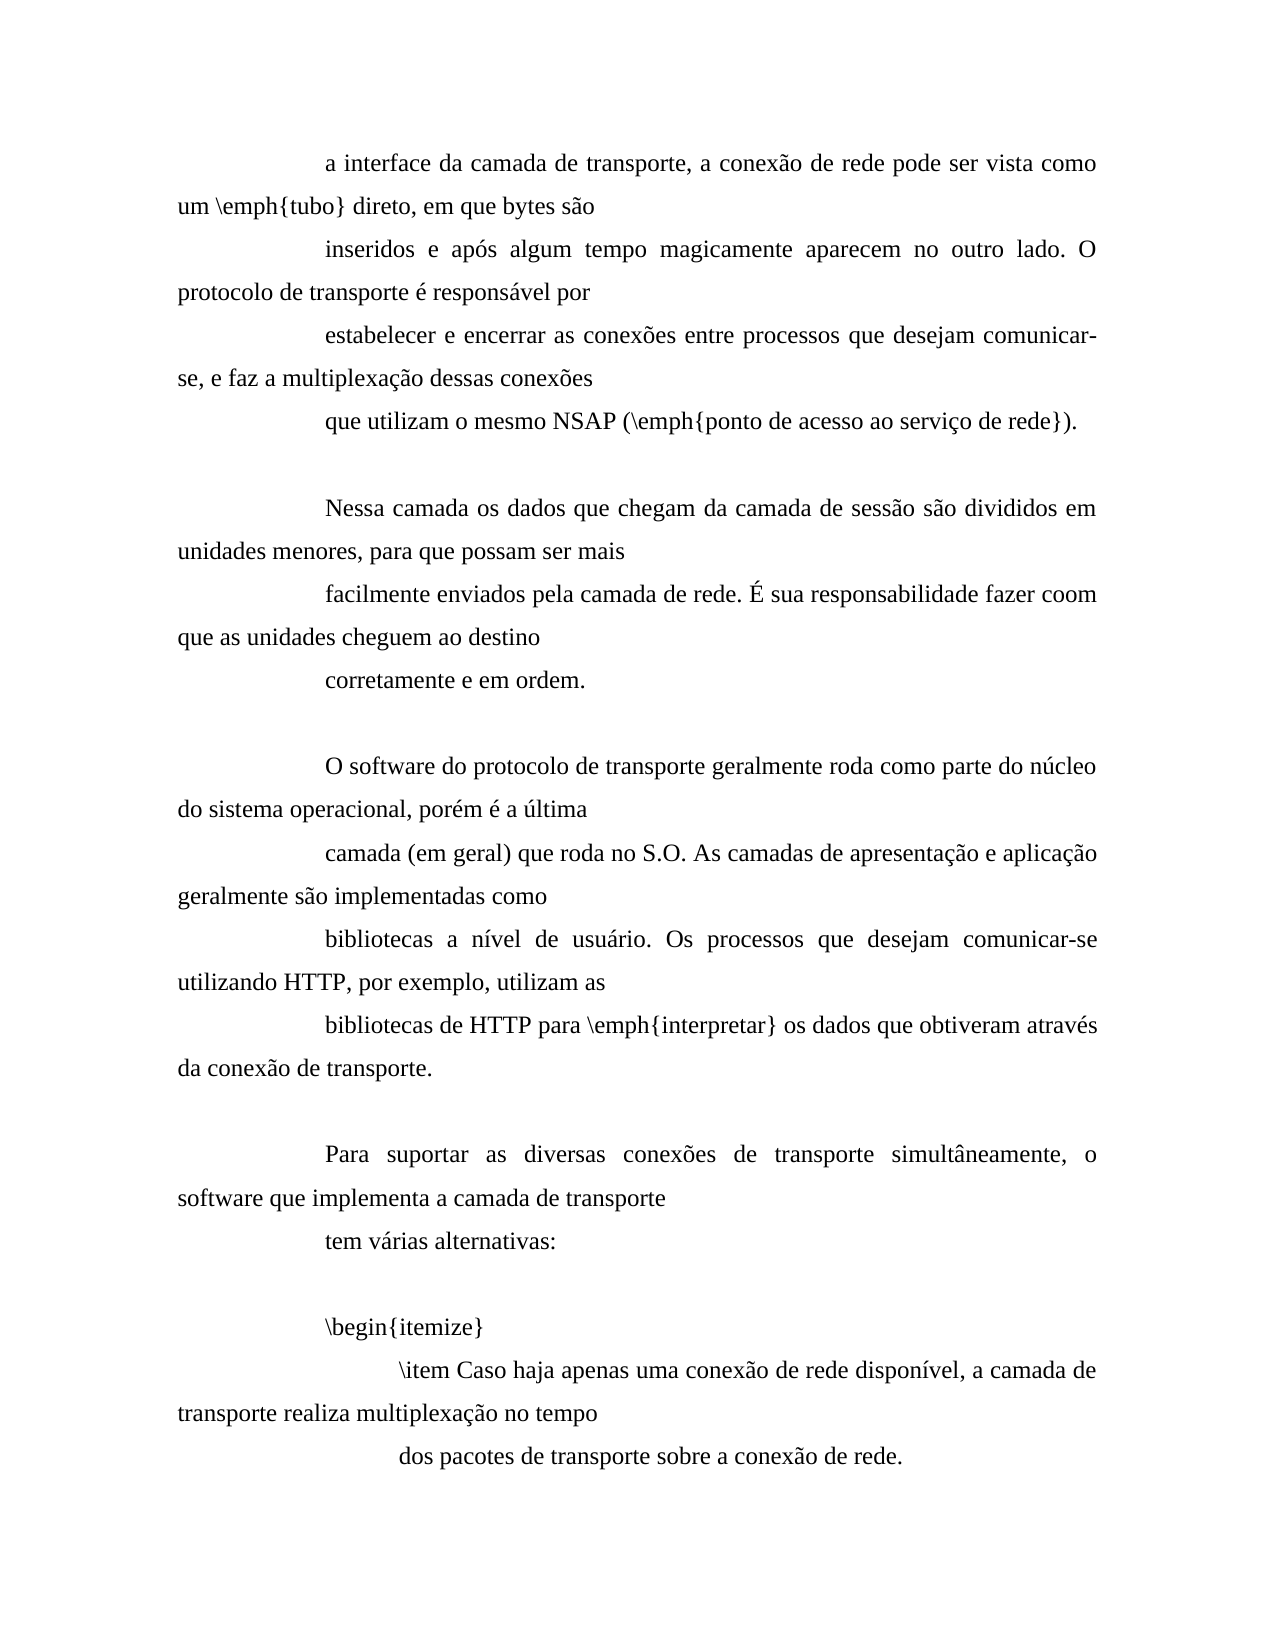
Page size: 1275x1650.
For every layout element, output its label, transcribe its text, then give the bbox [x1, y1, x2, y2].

text tem várias alternativas: [177, 1226, 1098, 1254]
text \begin{itemize} [177, 1312, 1098, 1341]
text corretamente e em ordem. [177, 665, 1098, 694]
text facilmente enviados pela camada de rede. É sua responsabilidade fazer coom que as unidades cheguem ao destino [177, 579, 1098, 651]
text inseridos e após algum tempo magicamente aparecem no outro lado. O protocolo de transporte é responsável por [177, 234, 1098, 306]
text bibliotecas a nível de usuário. Os processos que desejam comunicar-se utilizando HTTP, por exemplo, utilizam as [177, 924, 1098, 996]
text Nessa camada os dados que chegam da camada de sessão são divididos em unidades menores, para que possam ser mais [177, 493, 1098, 564]
text \item Caso haja apenas uma conexão de rede disponível, a camada de transporte realiza multiplexação no tempo [177, 1355, 1098, 1427]
text O software do protocolo de transporte geralmente roda como parte do núcleo do sistema operacional, porém é a última [177, 751, 1098, 823]
text Para suportar as diversas conexões de transporte simultâneamente, o software que implementa a camada de transporte [177, 1139, 1098, 1211]
text bibliotecas de HTTP para \emph{interpretar} os dados que obtiveram através da conexão de transporte. [177, 1010, 1098, 1082]
text dos pacotes de transporte sobre a conexão de rede. [177, 1441, 1098, 1470]
text estabelecer e encerrar as conexões entre processos que desejam comunicar-se, e faz a multiplexação dessas conexões [177, 320, 1098, 392]
text a interface da camada de transporte, a conexão de rede pode ser vista como um \emph{tubo} direto, em que bytes são [177, 148, 1098, 219]
text camada (em geral) que roda no S.O. As camadas de apresentação e aplicação geralmente são implementadas como [177, 838, 1098, 909]
text que utilizam o mesmo NSAP (\emph{ponto de acesso ao serviço de rede}). [177, 406, 1098, 435]
